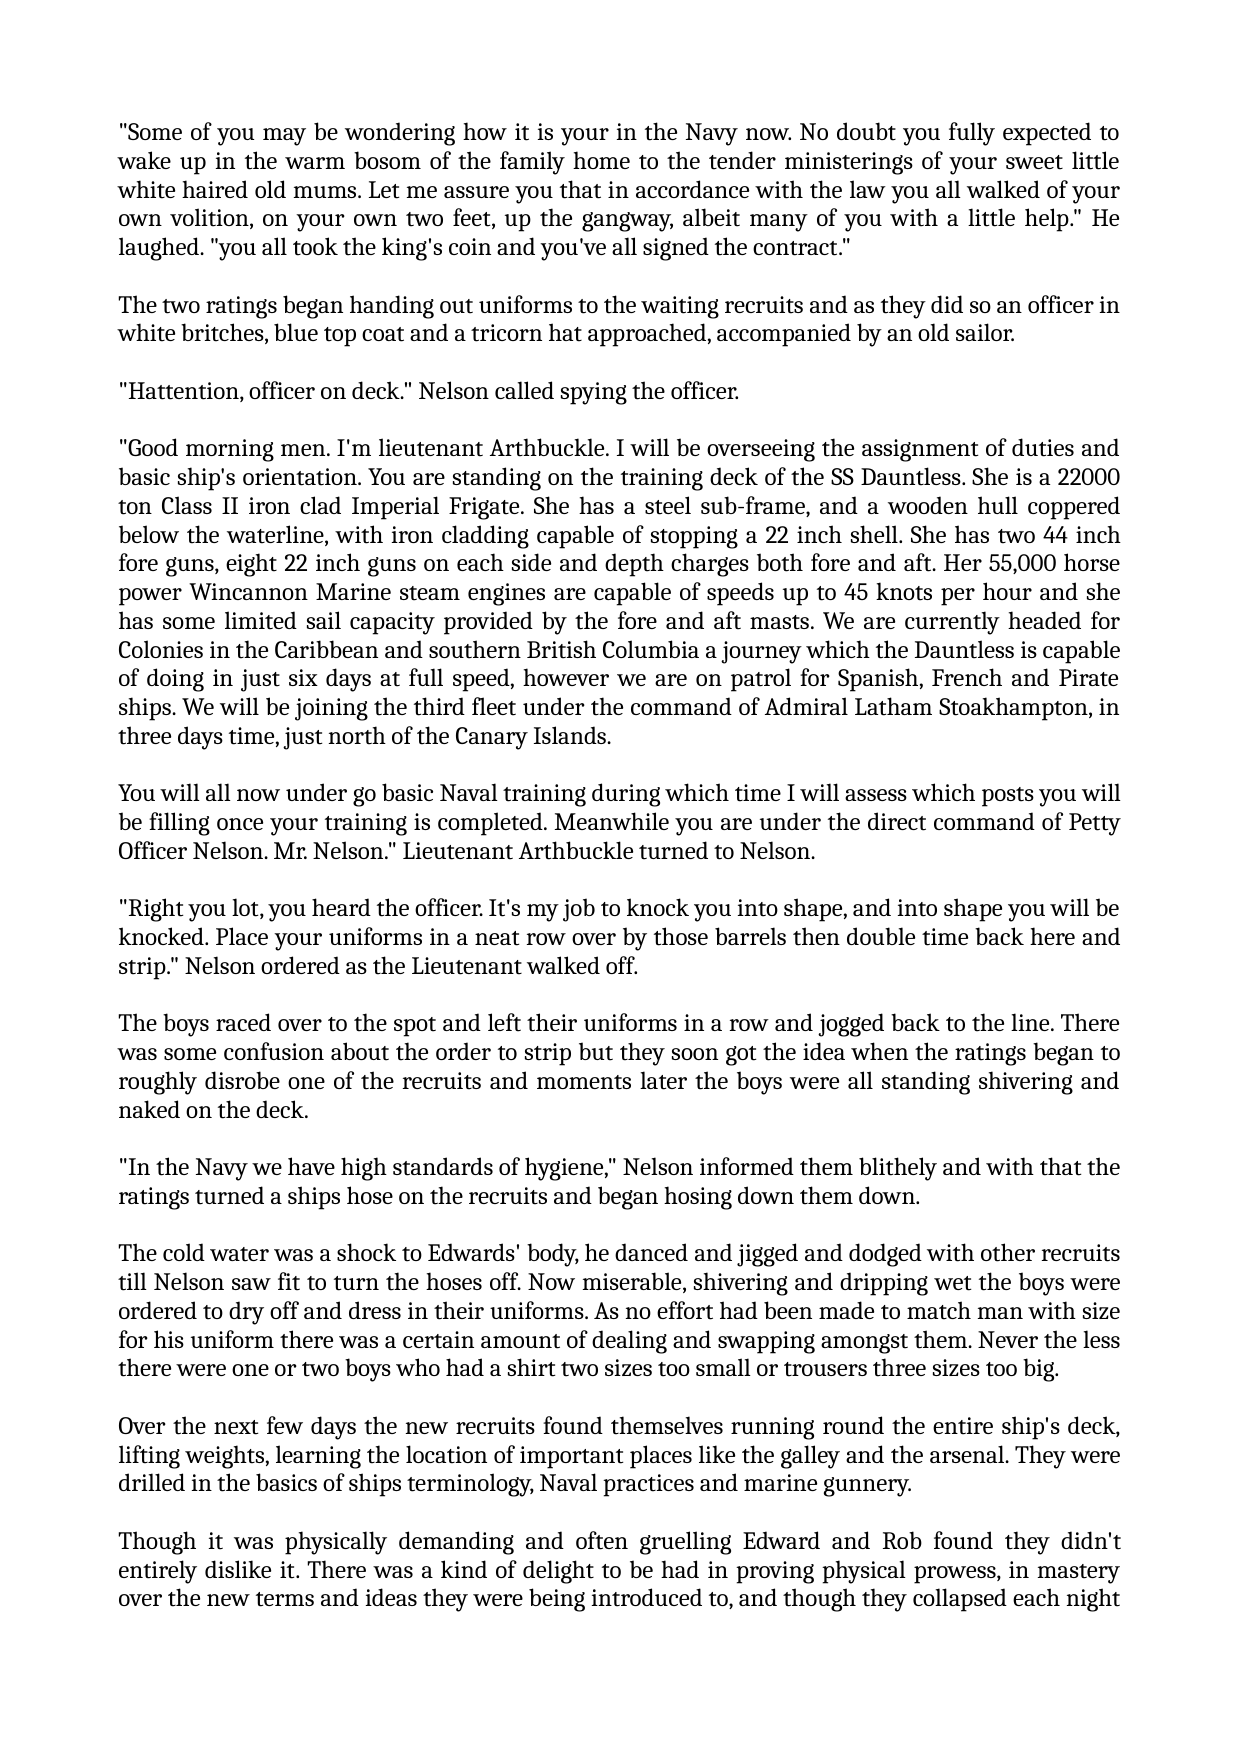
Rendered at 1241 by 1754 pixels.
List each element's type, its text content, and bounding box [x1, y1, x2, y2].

text "Some of you may be wondering how it is your in the Navy now. No doubt you fully expected to wake up in the warm bosom of the family home to the tender ministerings of your sweet little white haired old mums. Let me assure you that in accordance with the law you all walked of your own volition, on your own two feet, up the gangway, albeit many of you with a little help." He laughed. "you all took the king's coin and you've all signed the contract." [118, 118, 1122, 262]
text "Hattention, officer on deck." Nelson called spying the officer. [118, 377, 1122, 406]
text The boys raced over to the spot and left their uniforms in a row and jogged back to the line. There was some confusion about the order to strip but they soon got the idea when the ratings began to roughly disrobe one of the recruits and moments later the boys were all standing shivering and naked on the deck. [118, 1009, 1122, 1124]
text Though it was physically demanding and often gruelling Edward and Rob found they didn't entirely dislike it. There was a kind of delight to be had in proving physical prowess, in mastery over the new terms and ideas they were being introduced to, and though they collapsed each night [118, 1527, 1122, 1613]
text You will all now under go basic Naval training during which time I will assess which posts you will be filling once your training is completed. Meanwhile you are under the direct command of Petty Officer Nelson. Mr. Nelson." Lieutenant Arthbuckle turned to Nelson. [118, 779, 1122, 866]
text "In the Navy we have high standards of hygiene," Nelson informed them blithely and with that the ratings turned a ships hose on the recruits and began hosing down them down. [118, 1153, 1122, 1211]
text "Good morning men. I'm lieutenant Arthbuckle. I will be overseeing the assignment of duties and basic ship's orientation. You are standing on the training deck of the SS Dauntless. She is a 22000 ton Class II iron clad Imperial Frigate. She has a steel sub-frame, and a wooden hull coppered below the waterline, with iron cladding capable of stopping a 22 inch shell. She has two 44 inch fore guns, eight 22 inch guns on each side and depth charges both fore and aft. Her 55,000 horse power Wincannon Marine steam engines are capable of speeds up to 45 knots per hour and she has some limited sail capacity provided by the fore and aft masts. We are currently headed for Colonies in the Caribbean and southern British Columbia a journey which the Dauntless is capable of doing in just six days at full speed, however we are on patrol for Spanish, French and Pirate ships. We will be joining the third fleet under the command of Admiral Latham Stoakhampton, in three days time, just north of the Canary Islands. [118, 434, 1122, 751]
text The two ratings began handing out uniforms to the waiting recruits and as they did so an officer in white britches, blue top coat and a tricorn hat approached, accompanied by an old sailor. [118, 291, 1122, 348]
text The cold water was a shock to Edwards' body, he danced and jigged and dodged with other recruits till Nelson saw fit to turn the hoses off. Now miserable, shivering and dripping wet the boys were ordered to dry off and dress in their uniforms. As no effort had been made to match man with size for his uniform there was a certain amount of dealing and swapping amongst them. Never the less there were one or two boys who had a shirt two sizes too small or trousers three sizes too big. [118, 1239, 1122, 1383]
text "Right you lot, you heard the officer. It's my job to knock you into shape, and into shape you will be knocked. Place your uniforms in a neat row over by those barrels then double time back here and strip." Nelson ordered as the Lieutenant walked off. [118, 894, 1122, 981]
text Over the next few days the new recruits found themselves running round the entire ship's deck, lifting weights, learning the location of important places like the galley and the arsenal. They were drilled in the basics of ships terminology, Naval practices and marine gunnery. [118, 1412, 1122, 1498]
